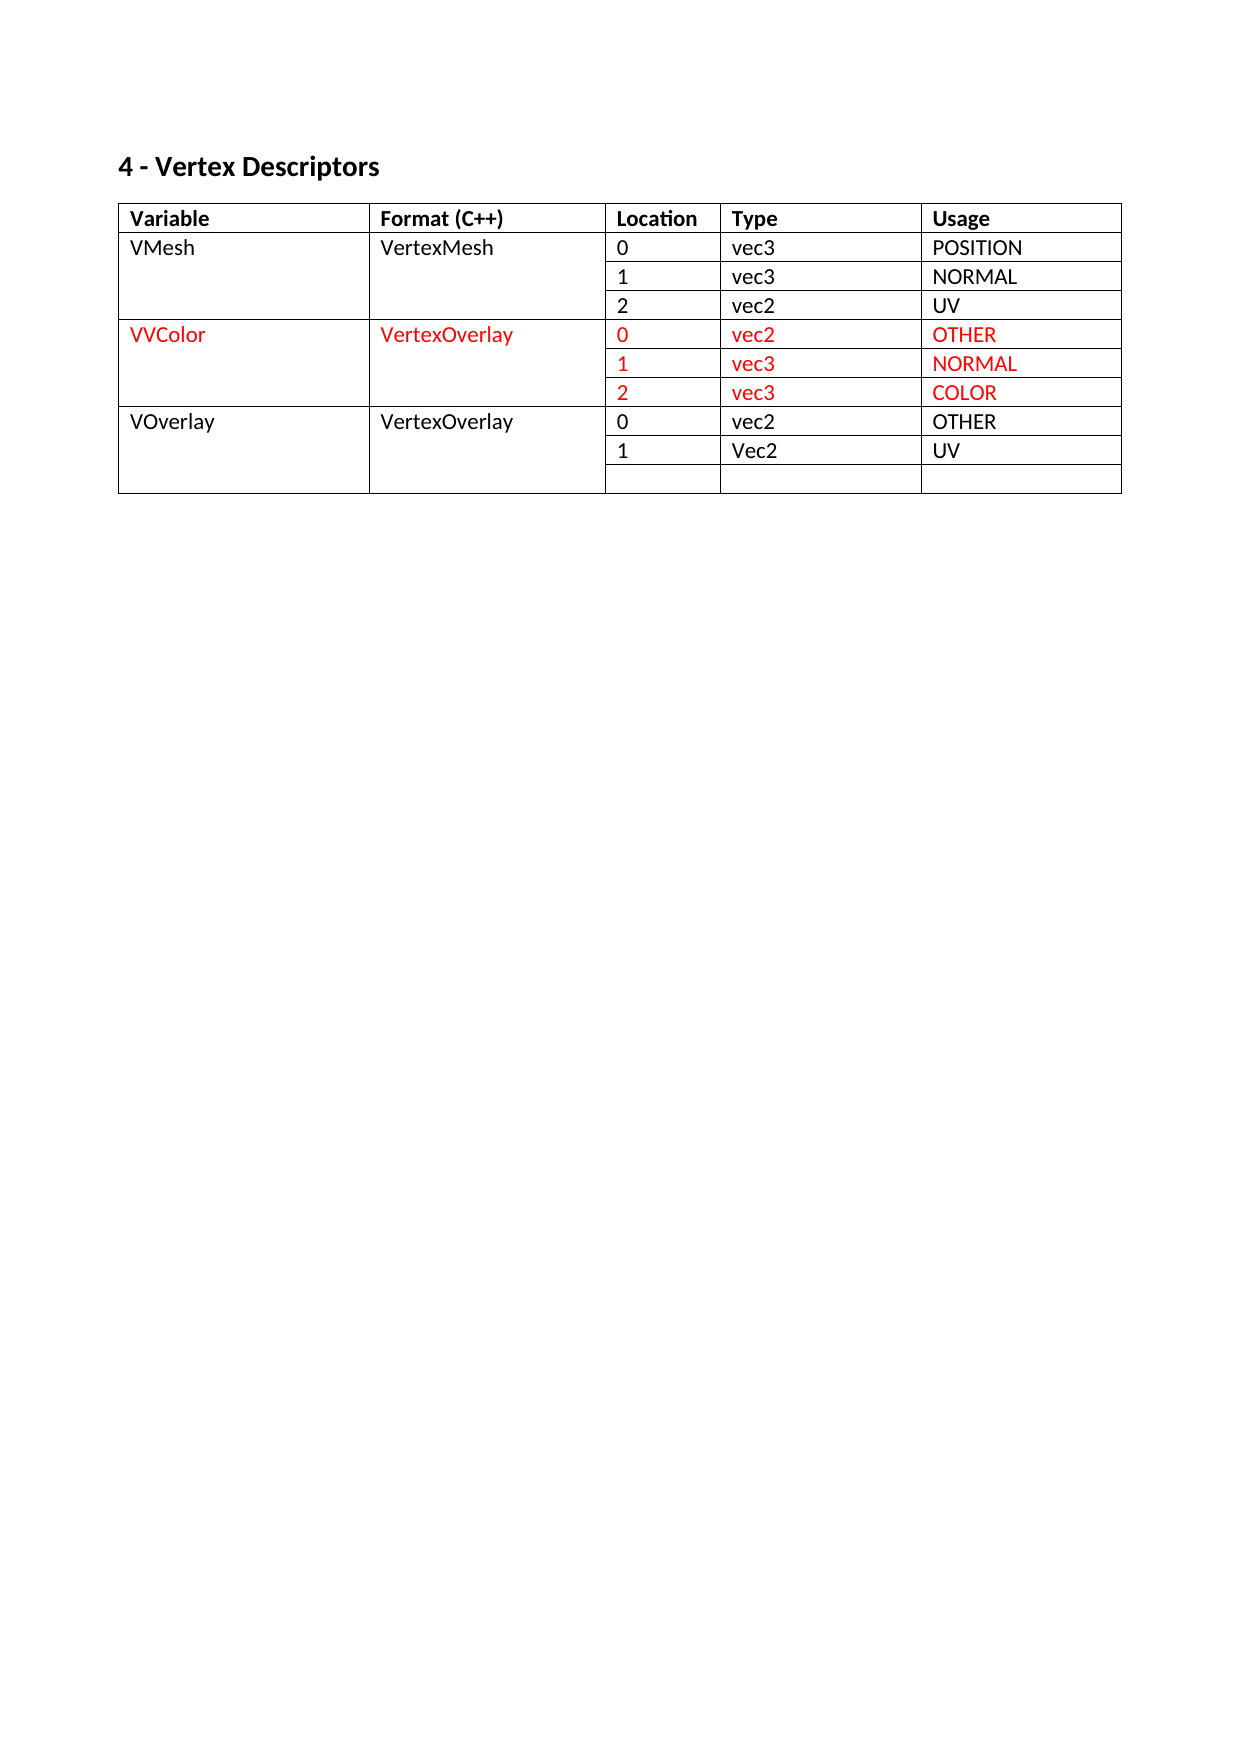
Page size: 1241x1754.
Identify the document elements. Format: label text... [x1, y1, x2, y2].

table_cell 0 [606, 407, 720, 435]
table_cell [922, 465, 1121, 493]
table_cell VertexMesh [370, 233, 605, 319]
table_cell vec2 [721, 407, 921, 435]
table_cell vec3 [721, 233, 921, 261]
table_cell NORMAL [922, 262, 1121, 290]
table_cell UV [922, 436, 1121, 464]
table_cell vec3 [721, 378, 921, 406]
table_cell 2 [606, 291, 720, 319]
text 4 - Vertex Descriptors [118, 148, 1122, 183]
table_header Format (C++) [370, 204, 605, 232]
table_header Type [721, 204, 921, 232]
table_cell 2 [606, 378, 720, 406]
table_header Usage [922, 204, 1121, 232]
table_cell UV [922, 291, 1121, 319]
table_cell NORMAL [922, 349, 1121, 377]
table_cell OTHER [922, 407, 1121, 435]
table_cell VertexOverlay [370, 320, 605, 406]
table_cell 1 [606, 436, 720, 464]
table_cell [606, 465, 720, 493]
table_cell POSITION [922, 233, 1121, 261]
table_header Location [606, 204, 720, 232]
table_cell VMesh [119, 233, 369, 319]
table_cell vec2 [721, 291, 921, 319]
table_cell 1 [606, 262, 720, 290]
table_cell VertexOverlay [370, 407, 605, 493]
table_header Variable [119, 204, 369, 232]
table_cell OTHER [922, 320, 1121, 348]
table_cell VOverlay [119, 407, 369, 493]
table_cell vec3 [721, 349, 921, 377]
table_cell vec2 [721, 320, 921, 348]
table_cell [721, 465, 921, 493]
table_cell vec3 [721, 262, 921, 290]
table_cell 0 [606, 233, 720, 261]
table_cell 0 [606, 320, 720, 348]
table_cell 1 [606, 349, 720, 377]
table_cell Vec2 [721, 436, 921, 464]
table_cell COLOR [922, 378, 1121, 406]
table_cell VVColor [119, 320, 369, 406]
